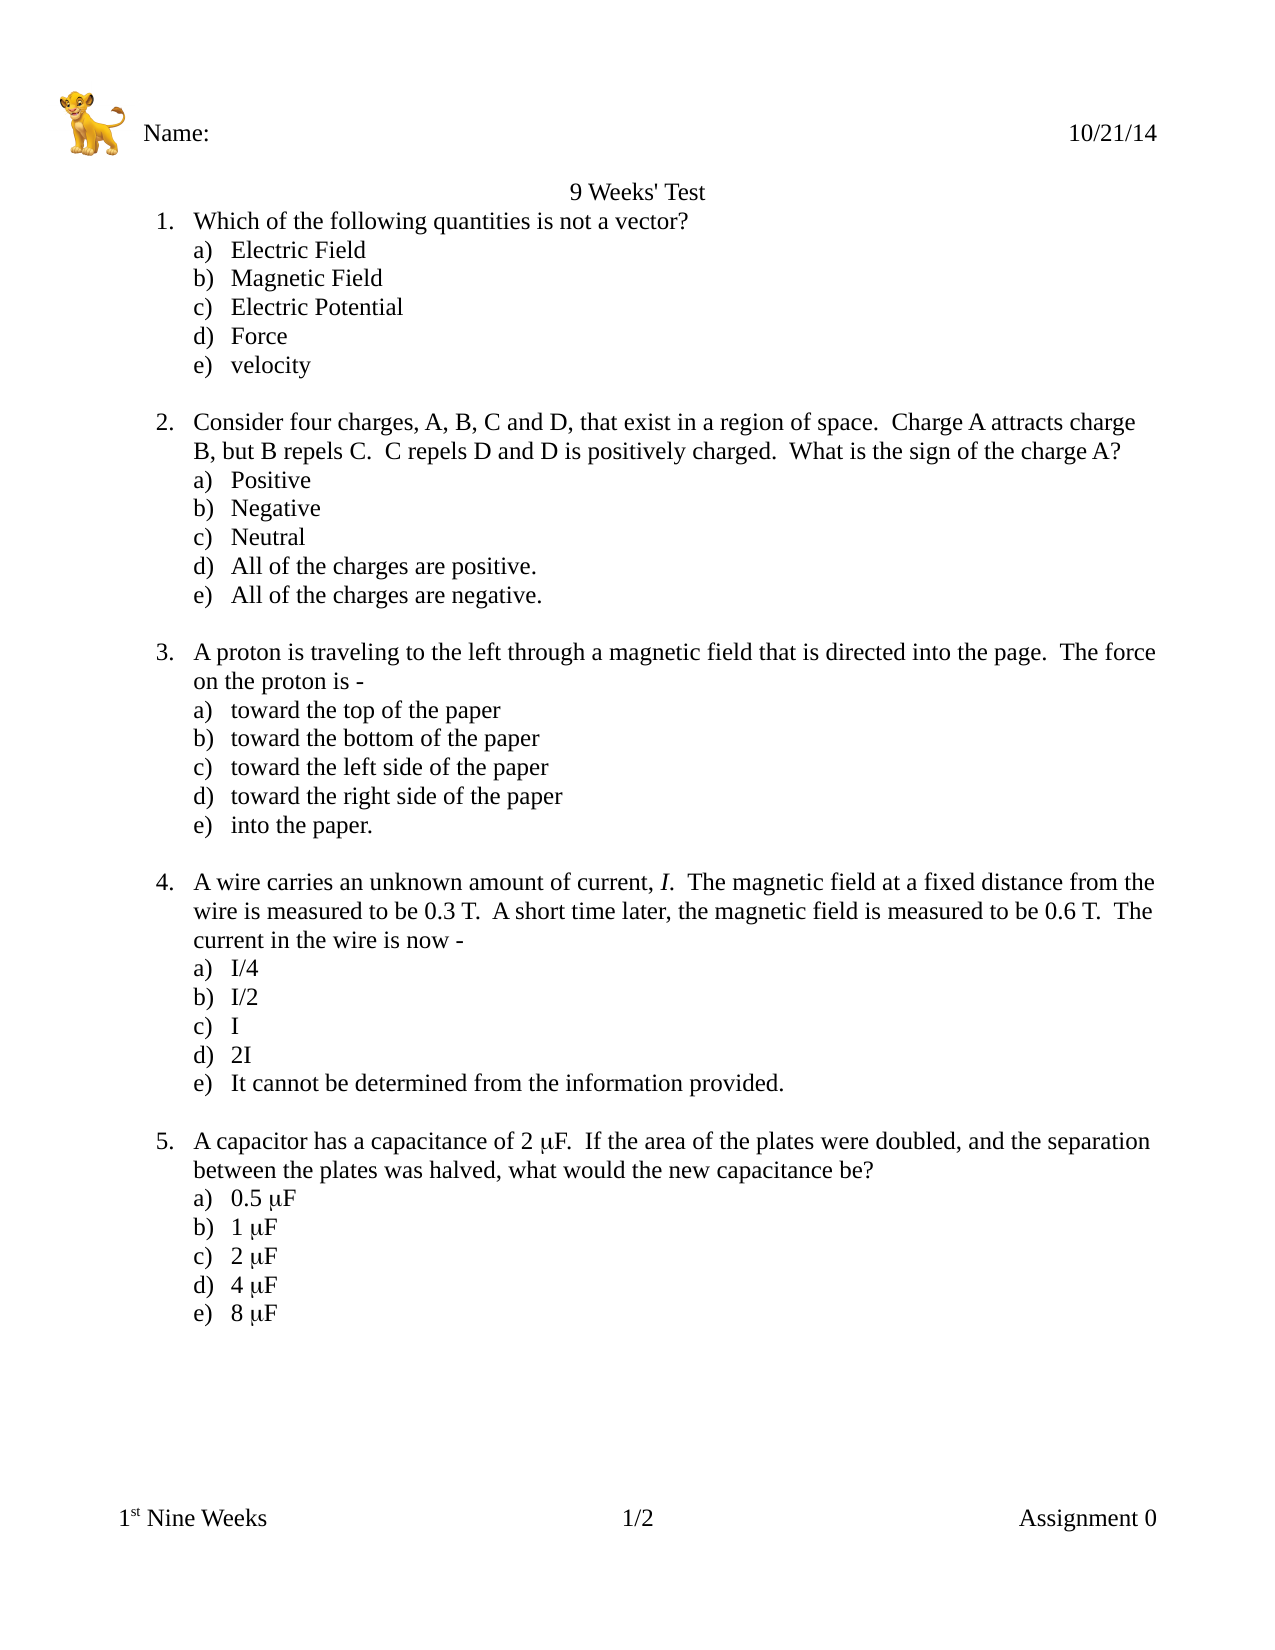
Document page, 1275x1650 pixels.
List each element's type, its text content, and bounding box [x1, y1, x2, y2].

list All of the charges are negative. [193, 580, 1157, 608]
list 0.5 mF [193, 1183, 1157, 1212]
list A proton is traveling to the left through a magnetic field that is directed into the page. The force on the proton is - [156, 637, 1157, 695]
list Neutral [193, 522, 1157, 551]
list All of the charges are positive. [193, 551, 1157, 580]
list Electric Field [193, 235, 1157, 263]
list I/2 [193, 982, 1157, 1011]
list into the paper. [193, 810, 1157, 838]
list Magnetic Field [193, 263, 1157, 292]
list toward the right side of the paper [193, 781, 1157, 810]
list Consider four charges, A, B, C and D, that exist in a region of space. Charge A attracts charge B, but B repels C. C repels D and D is positively charged. What is the sign of the charge A? [156, 407, 1157, 465]
list Force [193, 321, 1157, 350]
list toward the left side of the paper [193, 752, 1157, 781]
picture [48, 81, 136, 156]
list 1 mF [193, 1212, 1157, 1241]
list 4 mF [193, 1270, 1157, 1298]
list toward the bottom of the paper [193, 723, 1157, 752]
list I/4 [193, 953, 1157, 982]
list 2I [193, 1040, 1157, 1068]
list Positive [193, 465, 1157, 493]
list A wire carries an unknown amount of current, I. The magnetic field at a fixed distance from the wire is measured to be 0.3 T. A short time later, the magnetic field is measured to be 0.6 T. The current in the wire is now - [156, 867, 1157, 953]
list 2 mF [193, 1241, 1157, 1270]
list Electric Potential [193, 292, 1157, 321]
list It cannot be determined from the information provided. [193, 1068, 1157, 1097]
list A capacitor has a capacitance of 2 mF. If the area of the plates were doubled, and the separation between the plates was halved, what would the new capacitance be? [156, 1126, 1157, 1183]
list velocity [193, 350, 1157, 378]
list 8 mF [193, 1298, 1157, 1327]
list Negative [193, 493, 1157, 522]
list I [193, 1011, 1157, 1040]
list toward the top of the paper [193, 695, 1157, 723]
text 9 Weeks' Test [118, 177, 1157, 206]
list Which of the following quantities is not a vector? [156, 206, 1157, 235]
